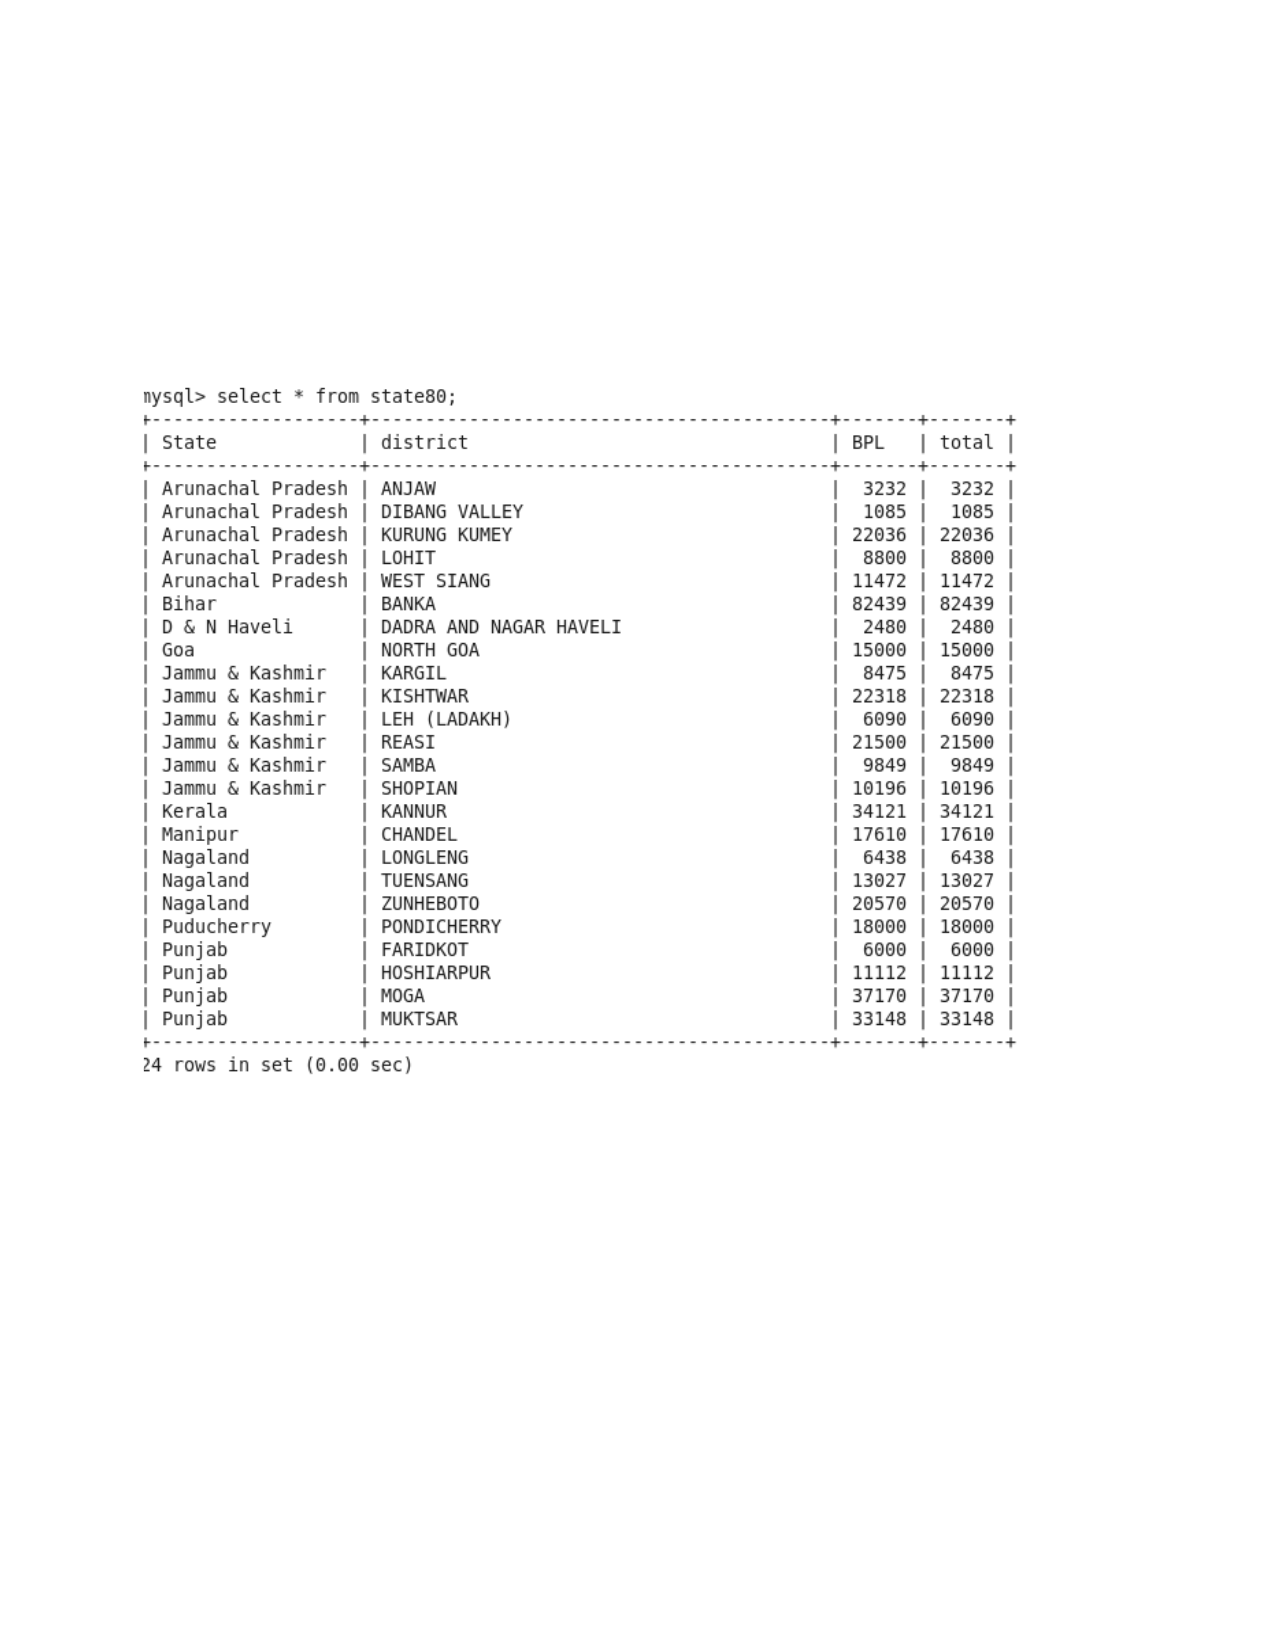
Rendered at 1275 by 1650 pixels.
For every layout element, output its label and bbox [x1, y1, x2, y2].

picture [143, 384, 1052, 1081]
